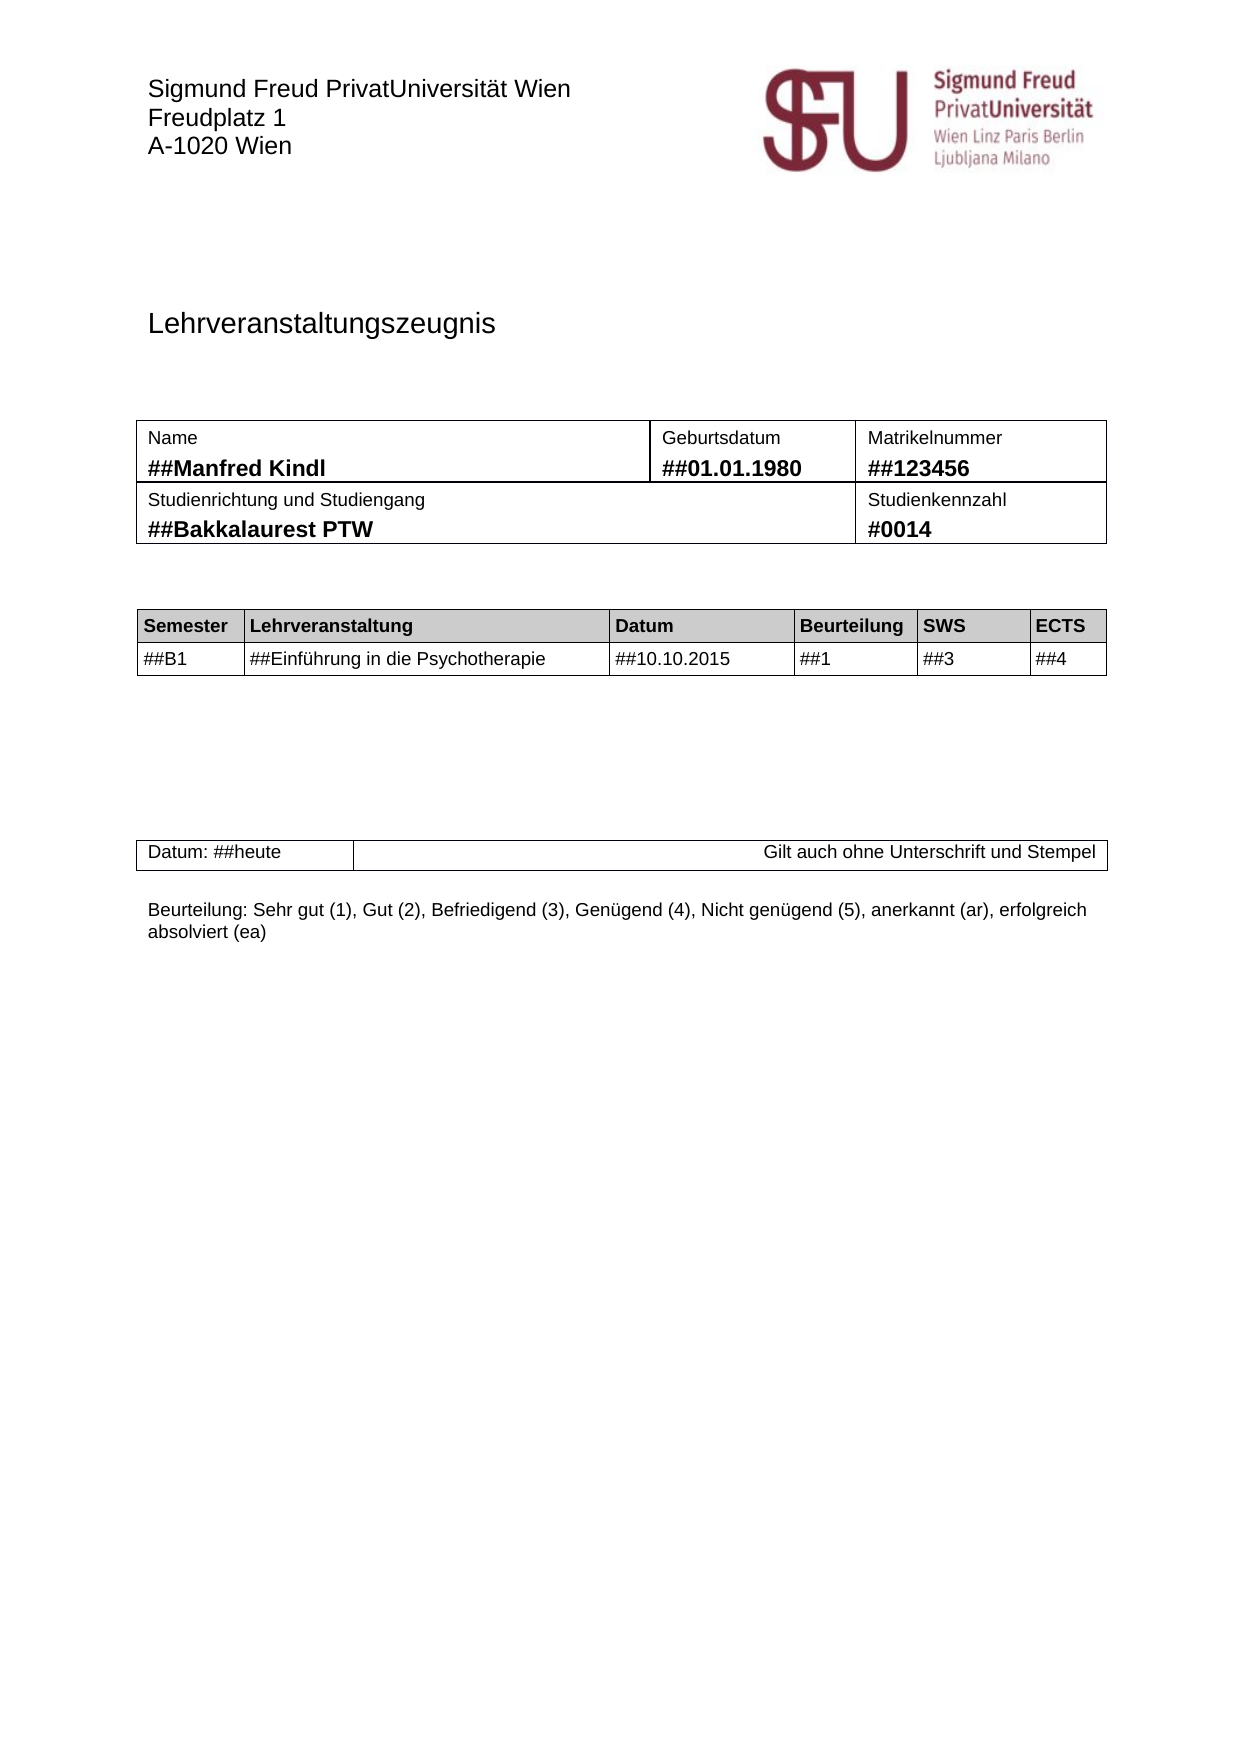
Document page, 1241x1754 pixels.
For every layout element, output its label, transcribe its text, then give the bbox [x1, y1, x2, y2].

picture [748, 44, 1116, 196]
table_cell ##Einführung in die Psychotherapie [245, 643, 609, 675]
table_header ECTS [1031, 610, 1106, 642]
text Lehrveranstaltungszeugnis [148, 306, 1092, 339]
table_header Semester [138, 610, 244, 642]
table_header Datum [610, 610, 794, 642]
text Beurteilung: Sehr gut (1), Gut (2), Befriedigend (3), Genügend (4), Nicht genügend (5), anerkannt (ar), erfolgreich [148, 871, 1092, 921]
table_cell ##4 [1031, 643, 1106, 675]
table_header Matrikelnummer ##123456 [856, 421, 1106, 481]
table_cell ##B1 [138, 643, 244, 675]
table_cell Studienrichtung und Studiengang ##Bakkalaurest PTW [137, 483, 855, 543]
table_header Name ##Manfred Kindl [137, 421, 649, 481]
table_cell ##1 [795, 643, 917, 675]
table_header Geburtsdatum ##01.01.1980 [651, 421, 855, 481]
table_cell ##3 [918, 643, 1030, 675]
table_cell Studienkennzahl #0014 [856, 483, 1106, 543]
text absolviert (ea) [148, 921, 1092, 942]
table_cell ##10.10.2015 [610, 643, 794, 675]
table_header Beurteilung [795, 610, 917, 642]
table_header Gilt auch ohne Unterschrift und Stempel [354, 841, 1107, 869]
table_header Lehrveranstaltung [245, 610, 609, 642]
table_header SWS [918, 610, 1030, 642]
table_header Datum: ##heute [137, 841, 353, 869]
